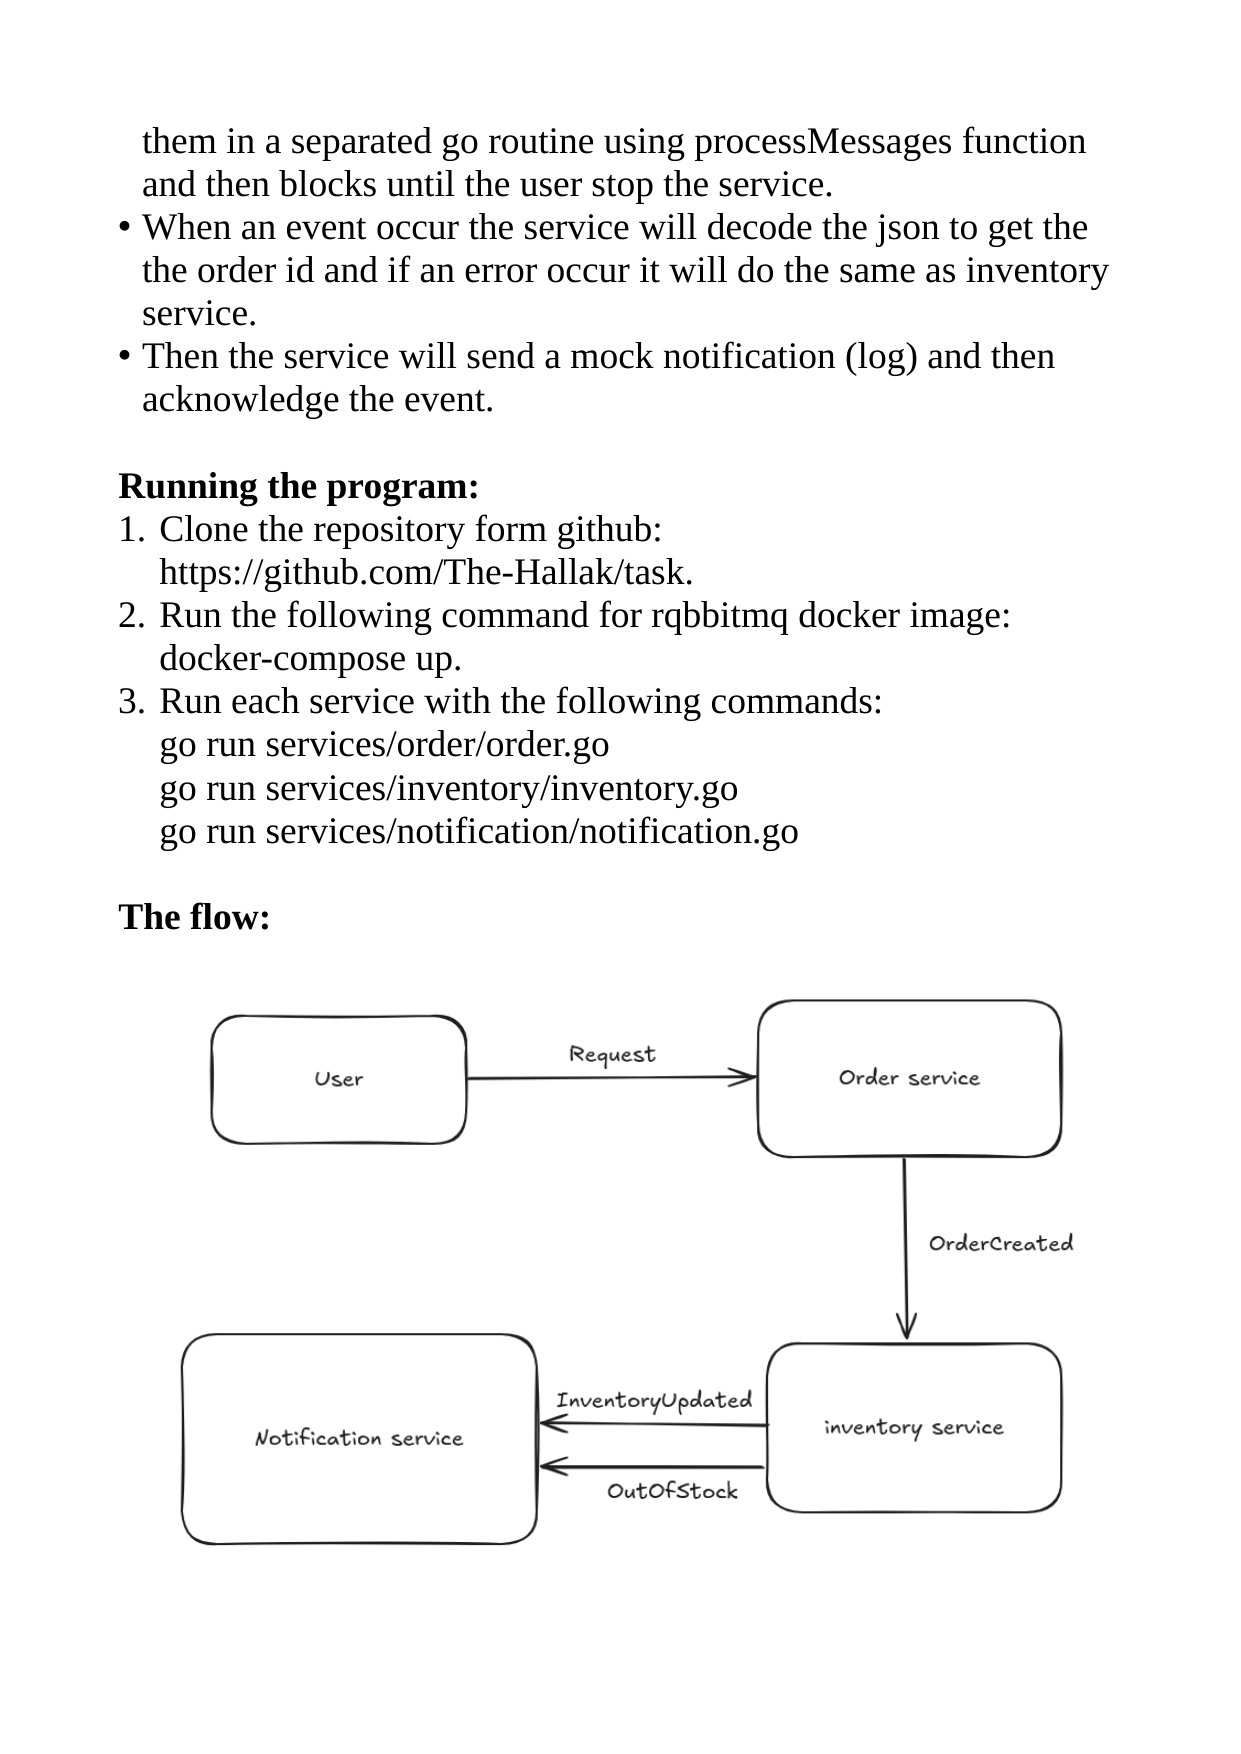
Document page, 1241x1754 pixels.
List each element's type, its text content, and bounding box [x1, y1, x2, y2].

list Then the service will send a mock notification (log) and then acknowledge the event. [118, 334, 1122, 420]
list Run the following command for rqbbitmq docker image: docker-compose up. [118, 592, 1122, 679]
list Clone the repository form github: https://github.com/The-Hallak/task. [118, 506, 1122, 592]
text Running the program: [118, 463, 1122, 506]
list them in a separated go routine using processMessages function and then blocks until the user stop the service. [118, 118, 1122, 204]
list When an event occur the service will decode the json to get the the order id and if an error occur it will do the same as inventory service. [118, 204, 1122, 334]
list Run each service with the following commands: go run services/order/order.go go run services/inventory/inventory.go go run services/notification/notification.go [118, 679, 1122, 851]
text The flow: [118, 894, 1122, 937]
picture [118, 937, 1123, 1583]
